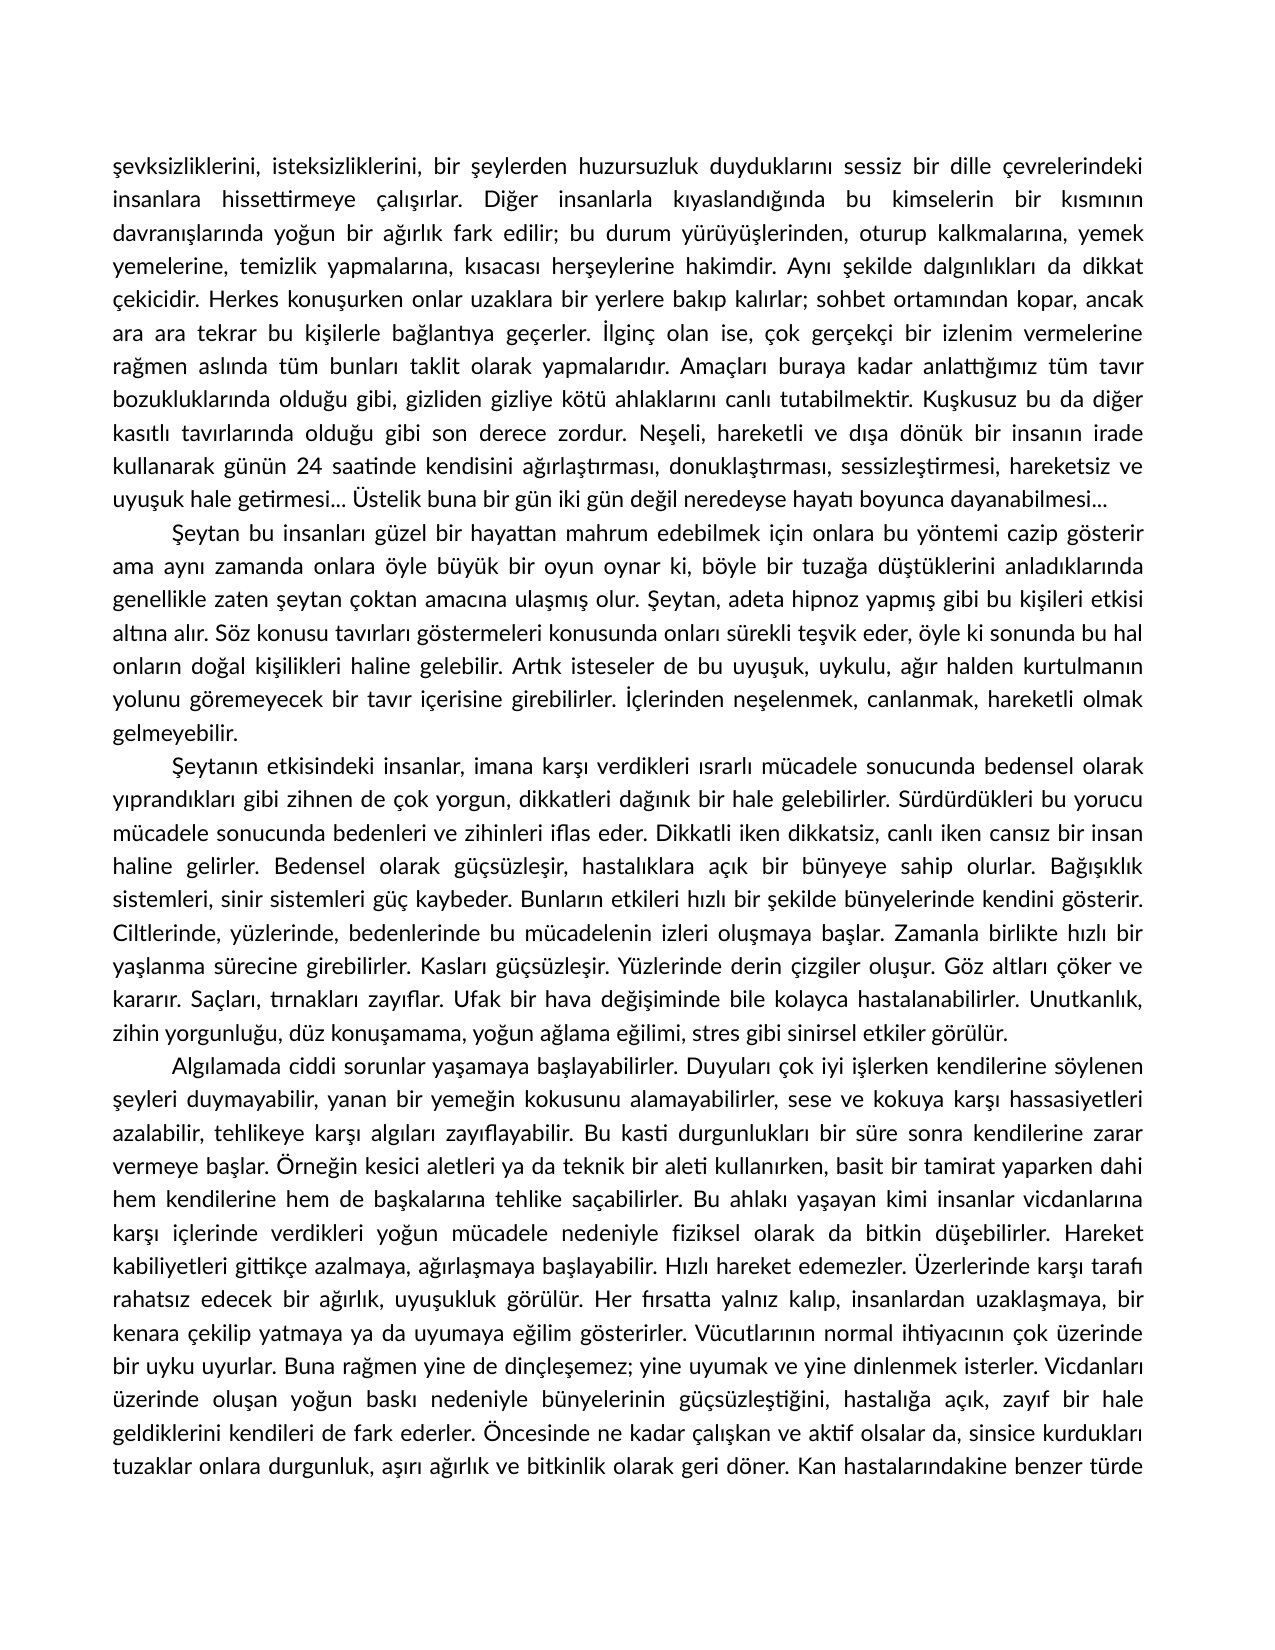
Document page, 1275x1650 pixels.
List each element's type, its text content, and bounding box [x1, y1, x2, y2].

text Şeytan bu insanları güzel bir hayattan mahrum edebilmek için onlara bu yöntemi cazip gösterir ama aynı zamanda onlara öyle büyük bir oyun oynar ki, böyle bir tuzağa düştüklerini anladıklarında genellikle zaten şeytan çoktan amacına ulaşmış olur. Şeytan, adeta hipnoz yapmış gibi bu kişileri etkisi altına alır. Söz konusu tavırları göstermeleri konusunda onları sürekli teşvik eder, öyle ki sonunda bu hal onların doğal kişilikleri haline gelebilir. Artık isteseler de bu uyuşuk, uykulu, ağır halden kurtulmanın yolunu göremeyecek bir tavır içerisine girebilirler. İçlerinden neşelenmek, canlanmak, hareketli olmak gelmeyebilir. [112, 514, 1145, 748]
text Şeytanın etkisindeki insanlar, imana karşı verdikleri ısrarlı mücadele sonucunda bedensel olarak yıprandıkları gibi zihnen de çok yorgun, dikkatleri dağınık bir hale gelebilirler. Sürdürdükleri bu yorucu mücadele sonucunda bedenleri ve zihinleri iflas eder. Dikkatli iken dikkatsiz, canlı iken cansız bir insan haline gelirler. Bedensel olarak güçsüzleşir, hastalıklara açık bir bünyeye sahip olurlar. Bağışıklık sistemleri, sinir sistemleri güç kaybeder. Bunların etkileri hızlı bir şekilde bünyelerinde kendini gösterir. Ciltlerinde, yüzlerinde, bedenlerinde bu mücadelenin izleri oluşmaya başlar. Zamanla birlikte hızlı bir yaşlanma sürecine girebilirler. Kasları güçsüzleşir. Yüzlerinde derin çizgiler oluşur. Göz altları çöker ve kararır. Saçları, tırnakları zayıflar. Ufak bir hava değişiminde bile kolayca hastalanabilirler. Unutkanlık, zihin yorgunluğu, düz konuşamama, yoğun ağlama eğilimi, stres gibi sinirsel etkiler görülür. [112, 748, 1145, 1048]
text şevksizliklerini, isteksizliklerini, bir şeylerden huzursuzluk duyduklarını sessiz bir dille çevrelerindeki insanlara hissettirmeye çalışırlar. Diğer insanlarla kıyaslandığında bu kimselerin bir kısmının davranışlarında yoğun bir ağırlık fark edilir; bu durum yürüyüşlerinden, oturup kalkmalarına, yemek yemelerine, temizlik yapmalarına, kısacası herşeylerine hakimdir. Aynı şekilde dalgınlıkları da dikkat çekicidir. Herkes konuşurken onlar uzaklara bir yerlere bakıp kalırlar; sohbet ortamından kopar, ancak ara ara tekrar bu kişilerle bağlantıya geçerler. İlginç olan ise, çok gerçekçi bir izlenim vermelerine rağmen aslında tüm bunları taklit olarak yapmalarıdır. Amaçları buraya kadar anlattığımız tüm tavır bozukluklarında olduğu gibi, gizliden gizliye kötü ahlaklarını canlı tutabilmektir. Kuşkusuz bu da diğer kasıtlı tavırlarında olduğu gibi son derece zordur. Neşeli, hareketli ve dışa dönük bir insanın irade kullanarak günün 24 saatinde kendisini ağırlaştırması, donuklaştırması, sessizleştirmesi, hareketsiz ve uyuşuk hale getirmesi... Üstelik buna bir gün iki gün değil neredeyse hayatı boyunca dayanabilmesi... [112, 148, 1145, 514]
text Algılamada ciddi sorunlar yaşamaya başlayabilirler. Duyuları çok iyi işlerken kendilerine söylenen şeyleri duymayabilir, yanan bir yemeğin kokusunu alamayabilirler, sese ve kokuya karşı hassasiyetleri azalabilir, tehlikeye karşı algıları zayıflayabilir. Bu kasti durgunlukları bir süre sonra kendilerine zarar vermeye başlar. Örneğin kesici aletleri ya da teknik bir aleti kullanırken, basit bir tamirat yaparken dahi hem kendilerine hem de başkalarına tehlike saçabilirler. Bu ahlakı yaşayan kimi insanlar vicdanlarına karşı içlerinde verdikleri yoğun mücadele nedeniyle fiziksel olarak da bitkin düşebilirler. Hareket kabiliyetleri gittikçe azalmaya, ağırlaşmaya başlayabilir. Hızlı hareket edemezler. Üzerlerinde karşı tarafı rahatsız edecek bir ağırlık, uyuşukluk görülür. Her fırsatta yalnız kalıp, insanlardan uzaklaşmaya, bir kenara çekilip yatmaya ya da uyumaya eğilim gösterirler. Vücutlarının normal ihtiyacının çok üzerinde bir uyku uyurlar. Buna rağmen yine de dinçleşemez; yine uyumak ve yine dinlenmek isterler. Vicdanları üzerinde oluşan yoğun baskı nedeniyle bünyelerinin güçsüzleştiğini, hastalığa açık, zayıf bir hale geldiklerini kendileri de fark ederler. Öncesinde ne kadar çalışkan ve aktif olsalar da, sinsice kurdukları tuzaklar onlara durgunluk, aşırı ağırlık ve bitkinlik olarak geri döner. Kan hastalarındakine benzer türde [112, 1048, 1145, 1481]
